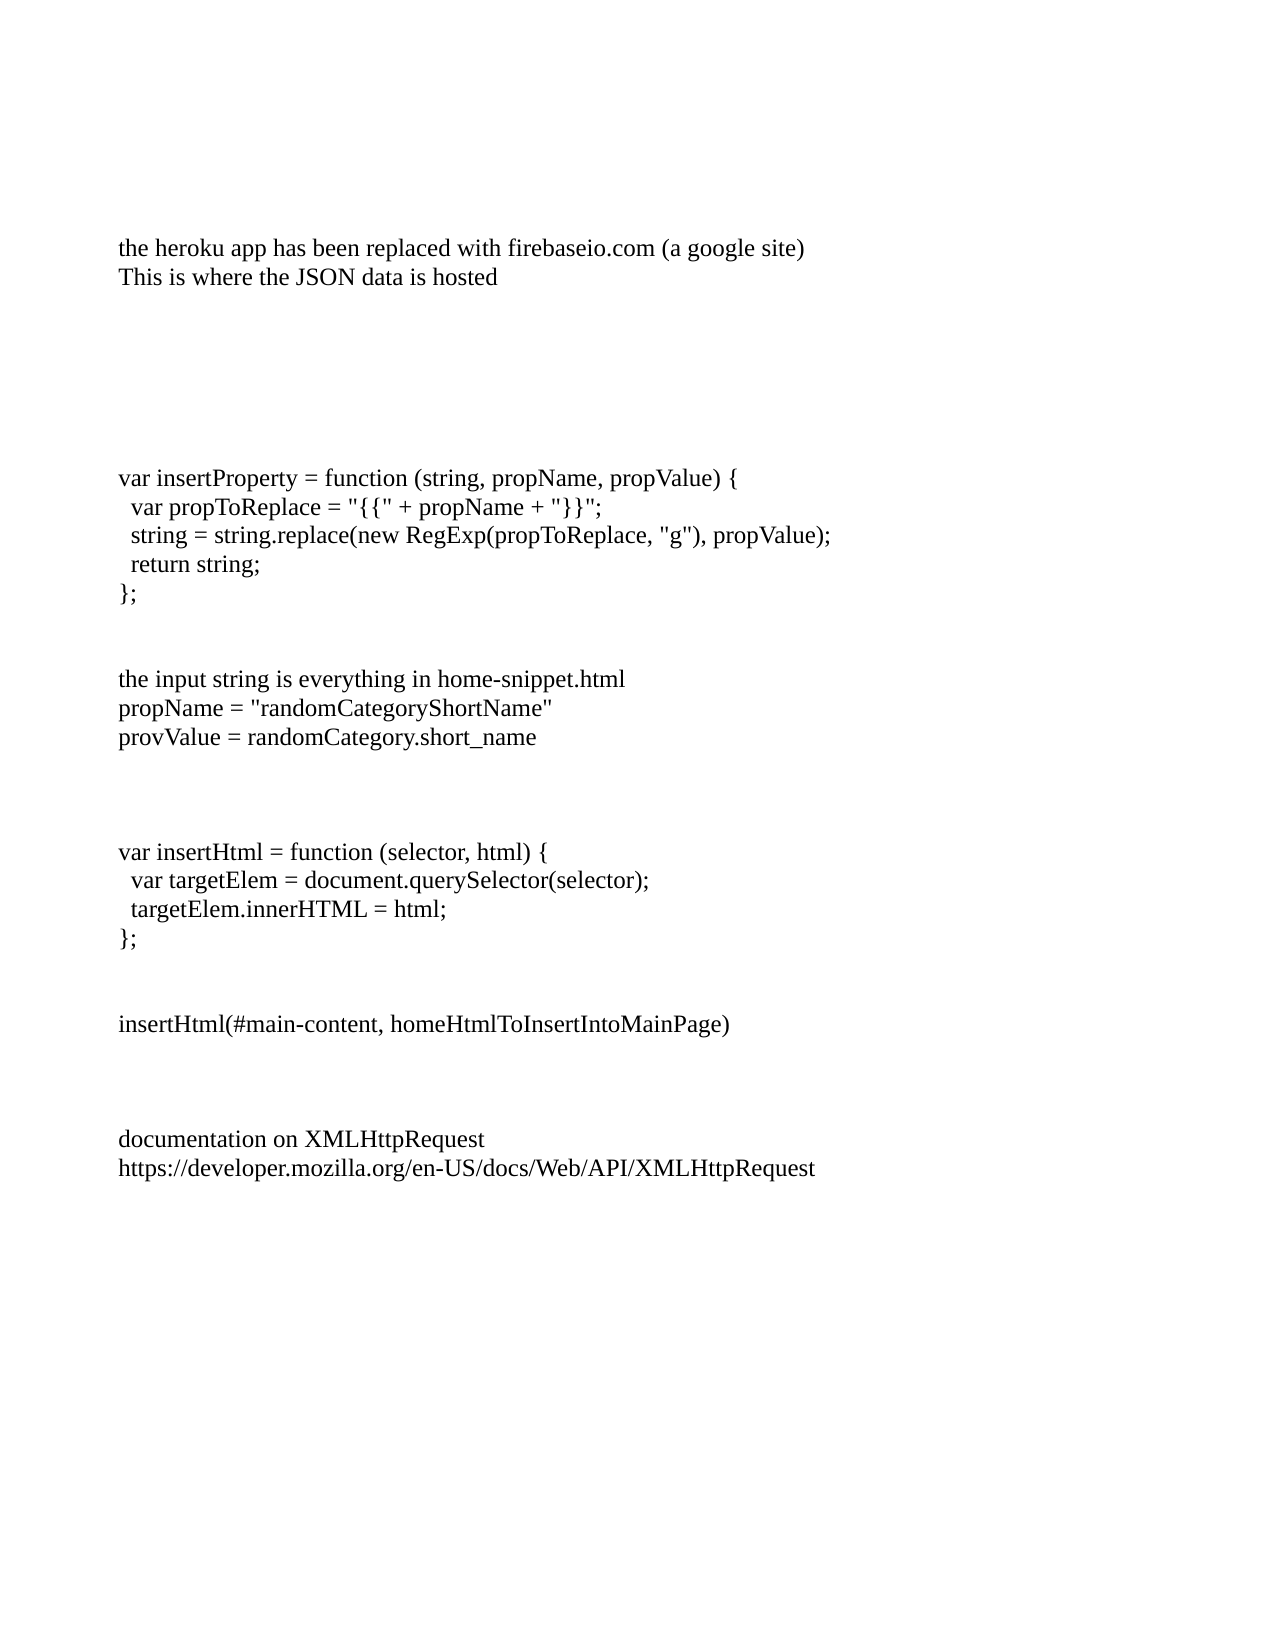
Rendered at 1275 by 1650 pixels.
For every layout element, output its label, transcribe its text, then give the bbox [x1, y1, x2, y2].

text the heroku app has been replaced with firebaseio.com (a google site) [118, 233, 1157, 262]
text provValue = randomCategory.short_name [118, 722, 1157, 751]
text var insertProperty = function (string, propName, propValue) { [118, 463, 1157, 492]
text return string; [118, 549, 1157, 578]
text }; [118, 923, 1157, 952]
text This is where the JSON data is hosted [118, 262, 1157, 291]
text https://developer.mozilla.org/en-US/docs/Web/API/XMLHttpRequest [118, 1153, 1157, 1182]
text var propToReplace = "{{" + propName + "}}"; [118, 492, 1157, 521]
text the input string is everything in home-snippet.html [118, 664, 1157, 693]
text }; [118, 578, 1157, 607]
text string = string.replace(new RegExp(propToReplace, "g"), propValue); [118, 521, 1157, 549]
text documentation on XMLHttpRequest [118, 1124, 1157, 1153]
text targetElem.innerHTML = html; [118, 894, 1157, 923]
text var insertHtml = function (selector, html) { [118, 837, 1157, 866]
text var targetElem = document.querySelector(selector); [118, 866, 1157, 894]
text propName = "randomCategoryShortName" [118, 693, 1157, 722]
text insertHtml(#main-content, homeHtmlToInsertIntoMainPage) [118, 1009, 1157, 1038]
